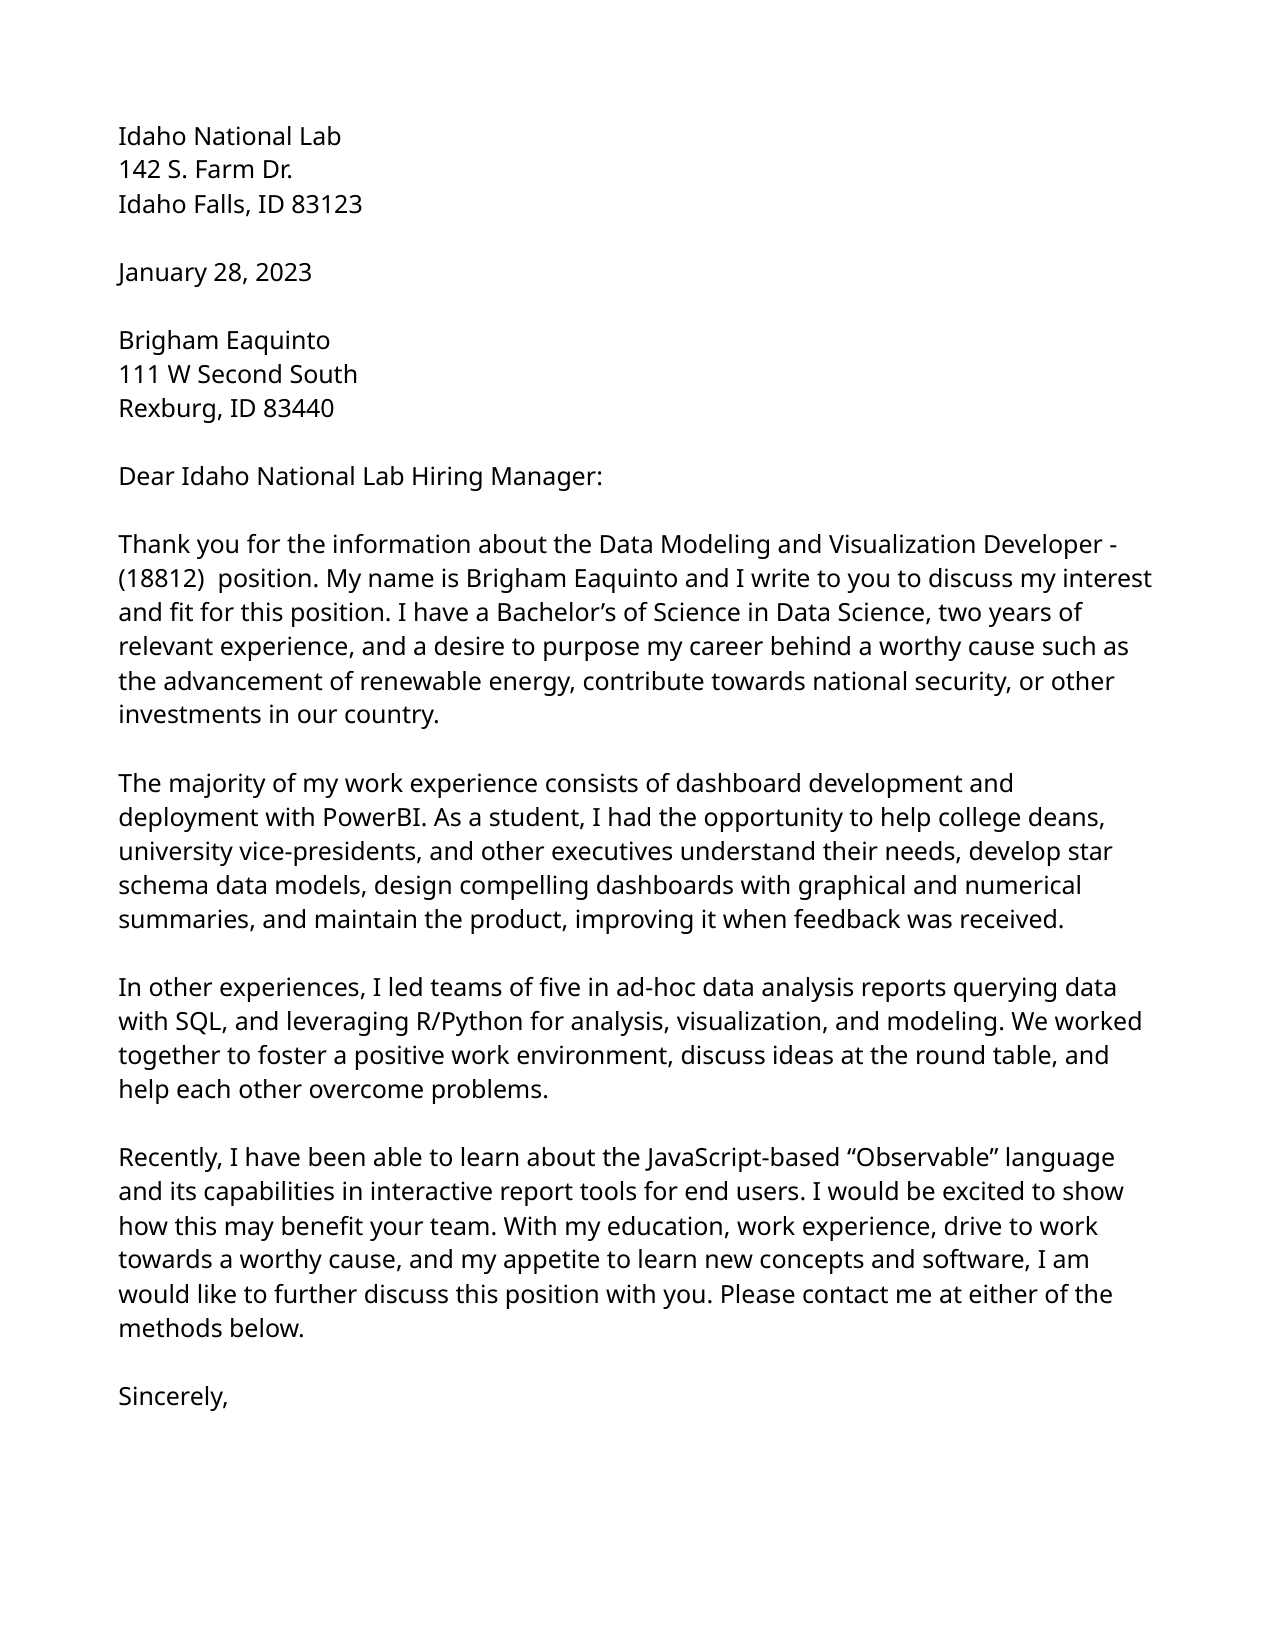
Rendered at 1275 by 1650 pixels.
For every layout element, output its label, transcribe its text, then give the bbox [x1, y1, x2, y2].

text In other experiences, I led teams of five in ad-hoc data analysis reports querying data with SQL, and leveraging R/Python for analysis, visualization, and modeling. We worked together to foster a positive work environment, discuss ideas at the round table, and help each other overcome problems. [118, 970, 1157, 1106]
text Idaho National Lab [118, 118, 1157, 152]
text Dear Idaho National Lab Hiring Manager: [118, 459, 1157, 493]
text Thank you for the information about the Data Modeling and Visualization Developer - (18812) position. My name is Brigham Eaquinto and I write to you to discuss my interest and fit for this position. I have a Bachelor’s of Science in Data Science, two years of relevant experience, and a desire to purpose my career behind a worthy cause such as the advancement of renewable energy, contribute towards national security, or other investments in our country. [118, 527, 1157, 731]
text Recently, I have been able to learn about the JavaScript-based “Observable” language and its capabilities in interactive report tools for end users. I would be excited to show how this may benefit your team. With my education, work experience, drive to work towards a worthy cause, and my appetite to learn new concepts and software, I am would like to further discuss this position with you. Please contact me at either of the methods below. [118, 1140, 1157, 1344]
text Rexburg, ID 83440 [118, 391, 1157, 425]
text January 28, 2023 [118, 254, 1157, 288]
text Brigham Eaquinto [118, 322, 1157, 357]
text 142 S. Farm Dr. [118, 152, 1157, 186]
text The majority of my work experience consists of dashboard development and deployment with PowerBI. As a student, I had the opportunity to help college deans, university vice-presidents, and other executives understand their needs, develop star schema data models, design compelling dashboards with graphical and numerical summaries, and maintain the product, improving it when feedback was received. [118, 765, 1157, 936]
text Sincerely, [118, 1378, 1157, 1412]
text Idaho Falls, ID 83123 [118, 186, 1157, 220]
text 111 W Second South [118, 357, 1157, 391]
